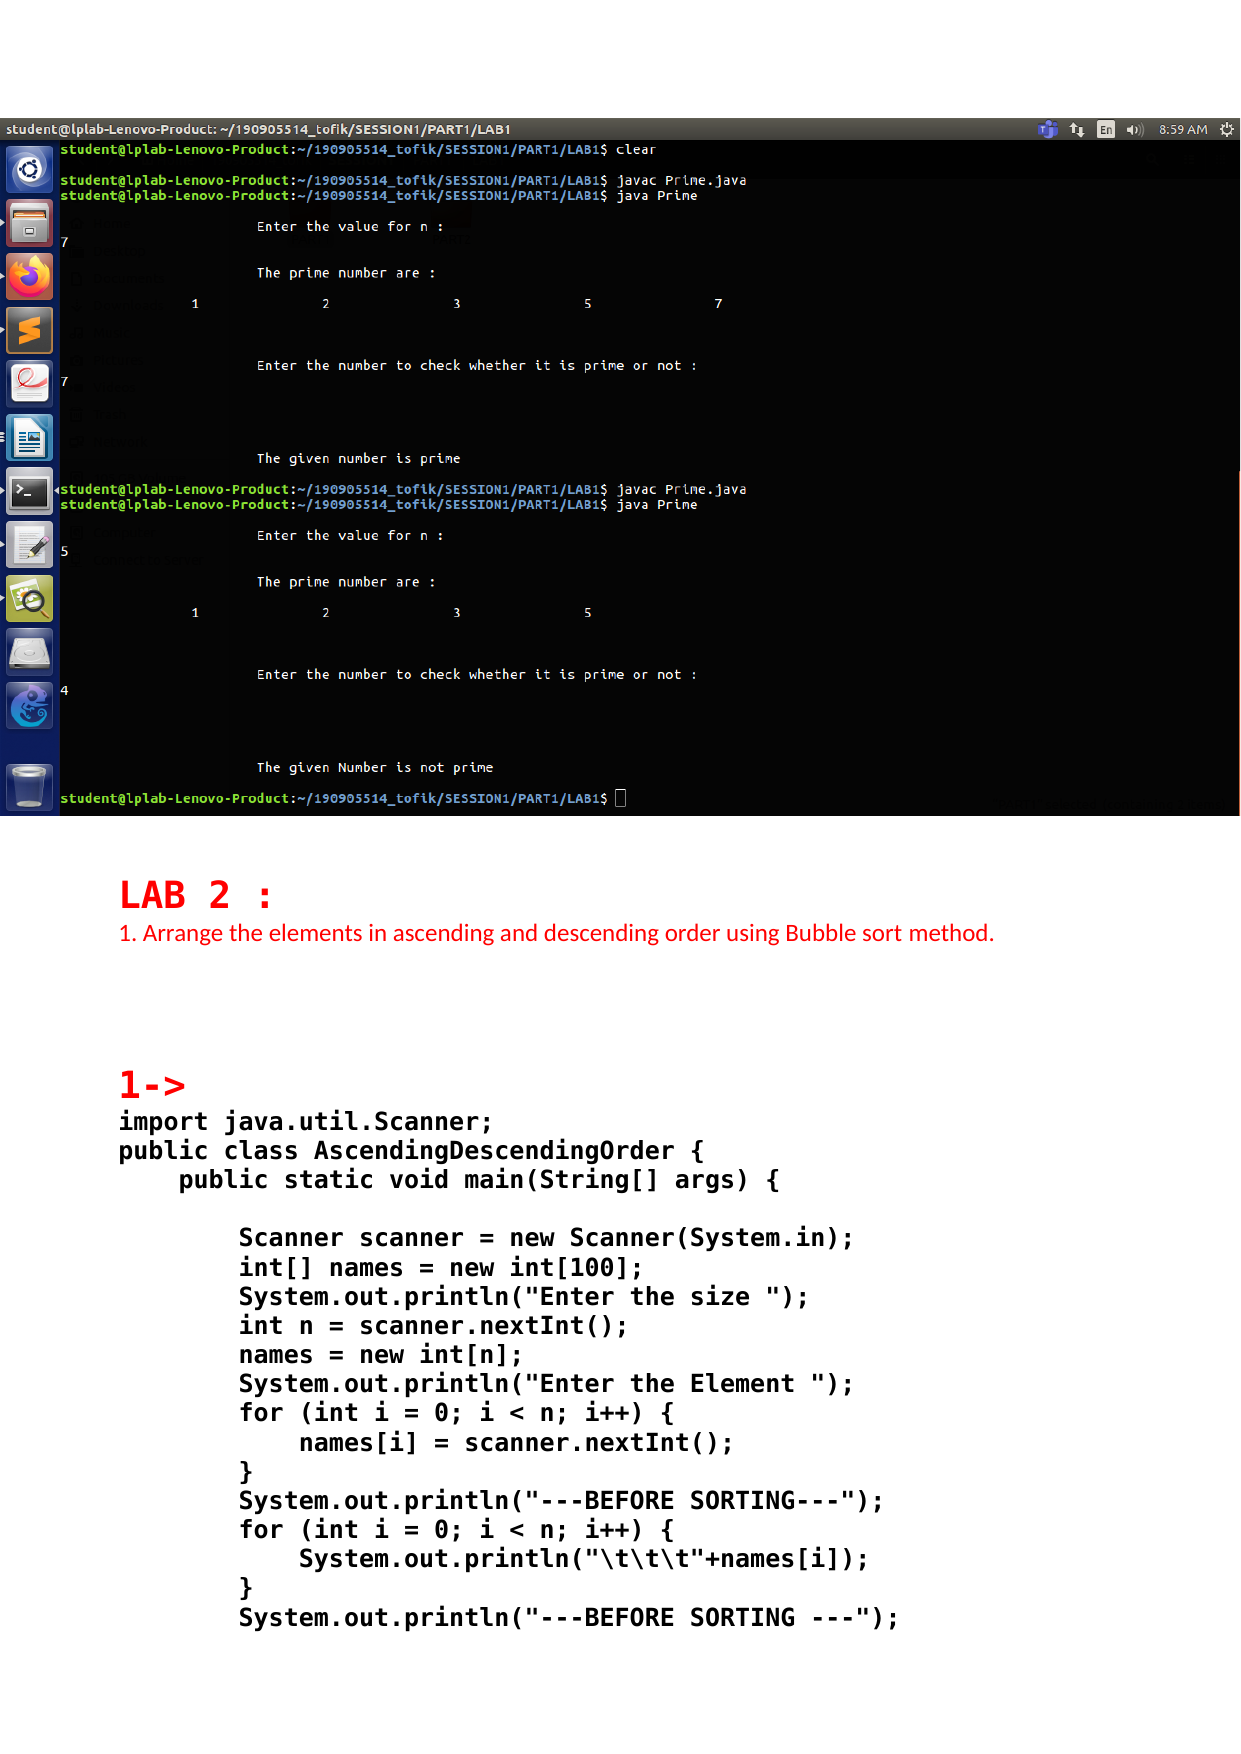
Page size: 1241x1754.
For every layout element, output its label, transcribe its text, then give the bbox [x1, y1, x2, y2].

text LAB 2 : [118, 874, 1122, 917]
picture [0, 118, 1241, 816]
text Scanner scanner = new Scanner(System.in); [118, 1223, 1122, 1253]
text System.out.println("---BEFORE SORTING ---"); [118, 1603, 1122, 1632]
text System.out.println("\t\t\t"+names[i]); [118, 1544, 1122, 1573]
text } [118, 1573, 1122, 1603]
text public static void main(String[] args) { [118, 1165, 1122, 1194]
text 1-> [118, 1063, 1122, 1107]
text int[] names = new int[100]; [118, 1253, 1122, 1282]
text System.out.println("---BEFORE SORTING---"); [118, 1486, 1122, 1515]
text names = new int[n]; [118, 1340, 1122, 1369]
text int n = scanner.nextInt(); [118, 1311, 1122, 1340]
text public class AscendingDescendingOrder { [118, 1136, 1122, 1165]
text System.out.println("Enter the Element "); [118, 1369, 1122, 1398]
text System.out.println("Enter the size "); [118, 1282, 1122, 1311]
text names[i] = scanner.nextInt(); [118, 1428, 1122, 1457]
text import java.util.Scanner; [118, 1107, 1122, 1136]
text } [118, 1457, 1122, 1486]
text 1. Arrange the elements in ascending and descending order using Bubble sort method. [118, 917, 1122, 948]
text for (int i = 0; i < n; i++) { [118, 1515, 1122, 1544]
text for (int i = 0; i < n; i++) { [118, 1398, 1122, 1428]
